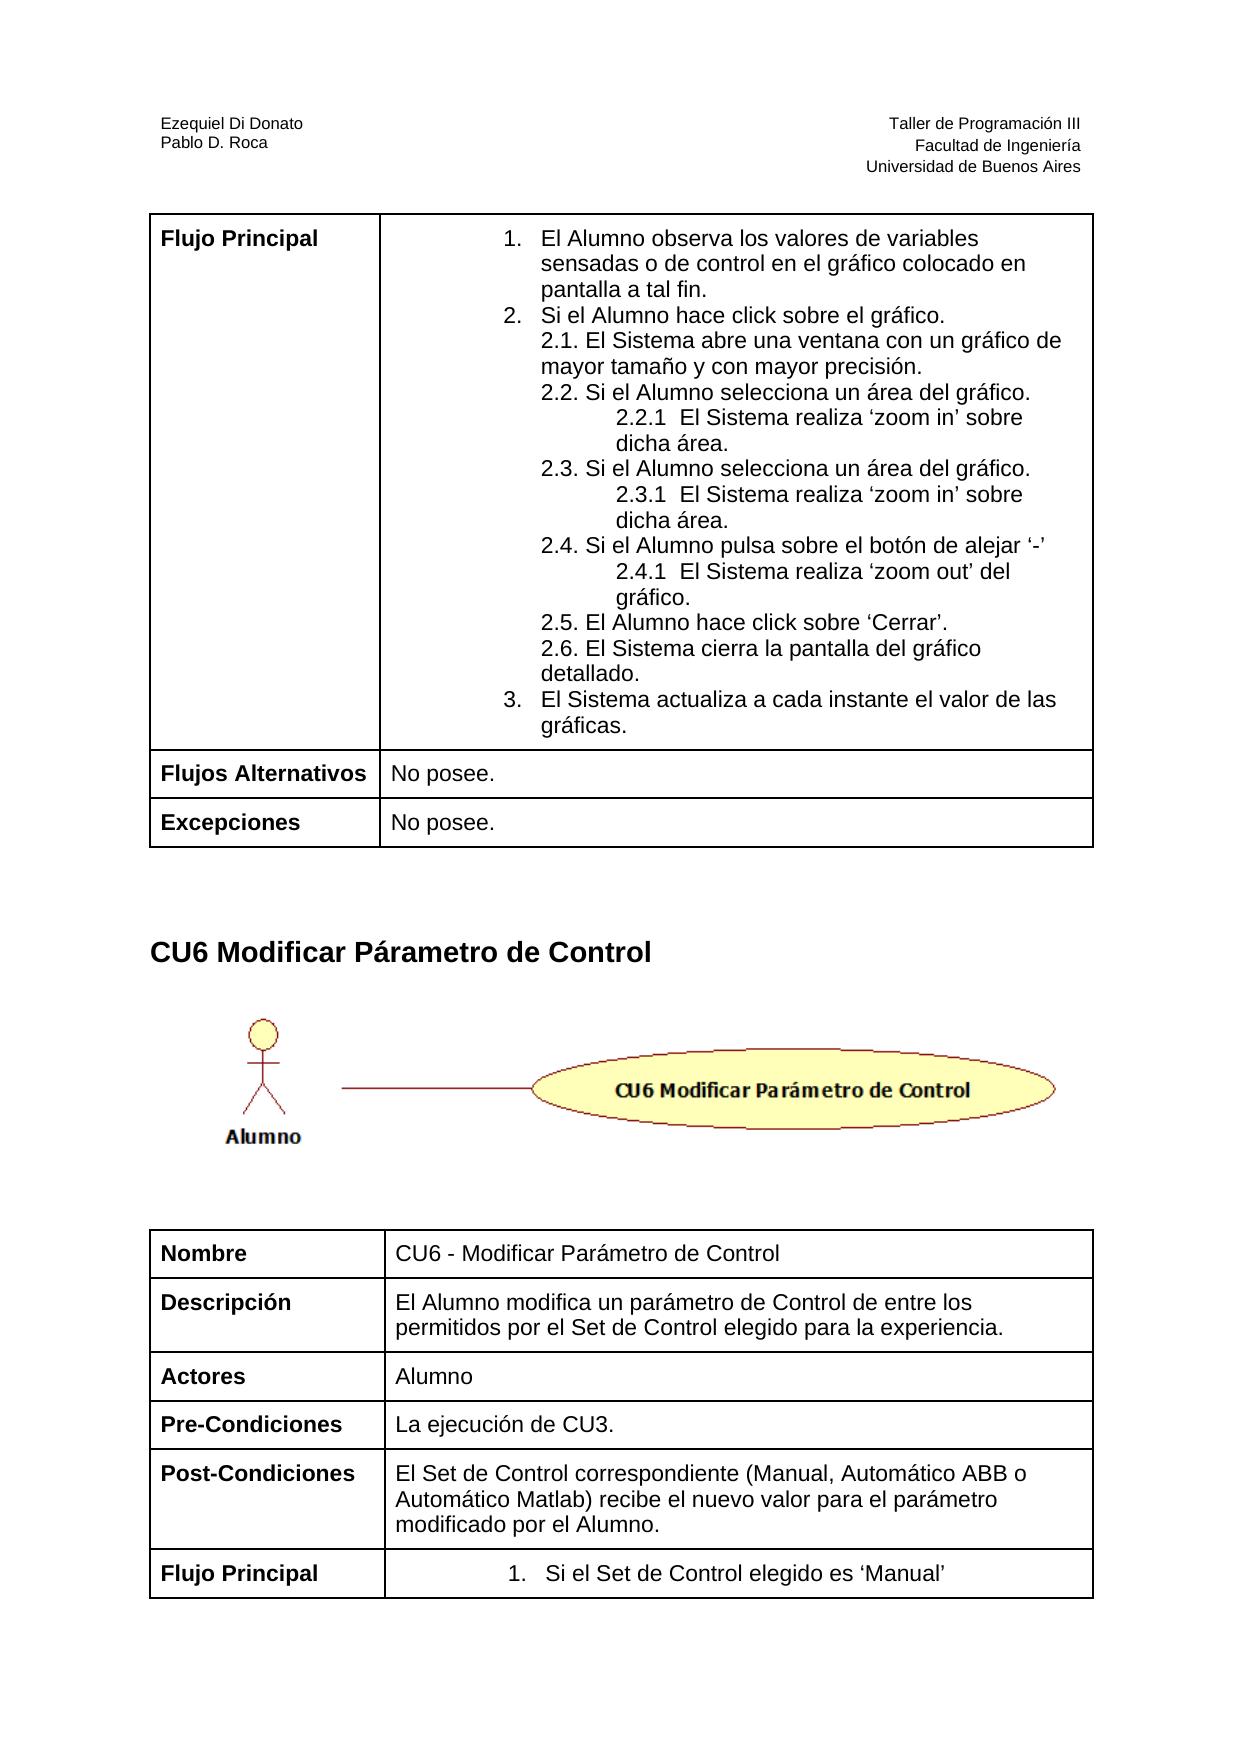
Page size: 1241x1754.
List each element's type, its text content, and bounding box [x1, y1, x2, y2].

table_cell Post-Condiciones [151, 1450, 384, 1548]
table_cell La ejecución de CU3. [386, 1402, 1092, 1448]
table_cell Flujos Alternativos [151, 751, 379, 797]
table_cell Descripción [151, 1279, 384, 1351]
table_cell No posee. [381, 799, 1092, 846]
picture [150, 981, 1090, 1196]
table_header CU6 - Modificar Parámetro de Control [386, 1231, 1092, 1277]
table_cell El Alumno modifica un parámetro de Control de entre los permitidos por el Set de Control elegido para la experiencia. [386, 1279, 1092, 1351]
table_cell El Set de Control correspondiente (Manual, Automático ABB o Automático Matlab) recibe el nuevo valor para el parámetro modificado por el Alumno. [386, 1450, 1092, 1548]
table_cell Flujo Principal [151, 215, 379, 748]
table_cell Excepciones [151, 799, 379, 846]
table_cell El Alumno observa los valores de variables sensadas o de control en el gráfico colocado en pantalla a tal fin. Si el Alumno hace click sobre el gráfico. 2.1. El Sistema abre una ventana con un gráfico de mayor tamaño y con mayor precisión. 2.2. Si el Alumno selecciona un área del gráfico. 2.2.1 El Sistema realiza ‘zoom in’ sobre dicha área. 2.3. Si el Alumno selecciona un área del gráfico. 2.3.1 El Sistema realiza ‘zoom in’ sobre dicha área. 2.4. Si el Alumno pulsa sobre el botón de alejar ‘-’ 2.4.1 El Sistema realiza ‘zoom out’ del gráfico. 2.5. El Alumno hace click sobre ‘Cerrar’. 2.6. El Sistema cierra la pantalla del gráfico detallado. El Sistema actualiza a cada instante el valor de las gráficas. [381, 215, 1092, 748]
table_header Nombre [151, 1231, 384, 1277]
table_cell Pre-Condiciones [151, 1402, 384, 1448]
subtitle CU6 Modificar Párametro de Control [150, 936, 1090, 968]
table_cell Si el Set de Control elegido es ‘Manual’ [386, 1550, 1092, 1597]
table_cell No posee. [381, 751, 1092, 797]
table_cell Alumno [386, 1353, 1092, 1400]
table_cell Flujo Principal [151, 1550, 384, 1597]
table_cell Actores [151, 1353, 384, 1400]
